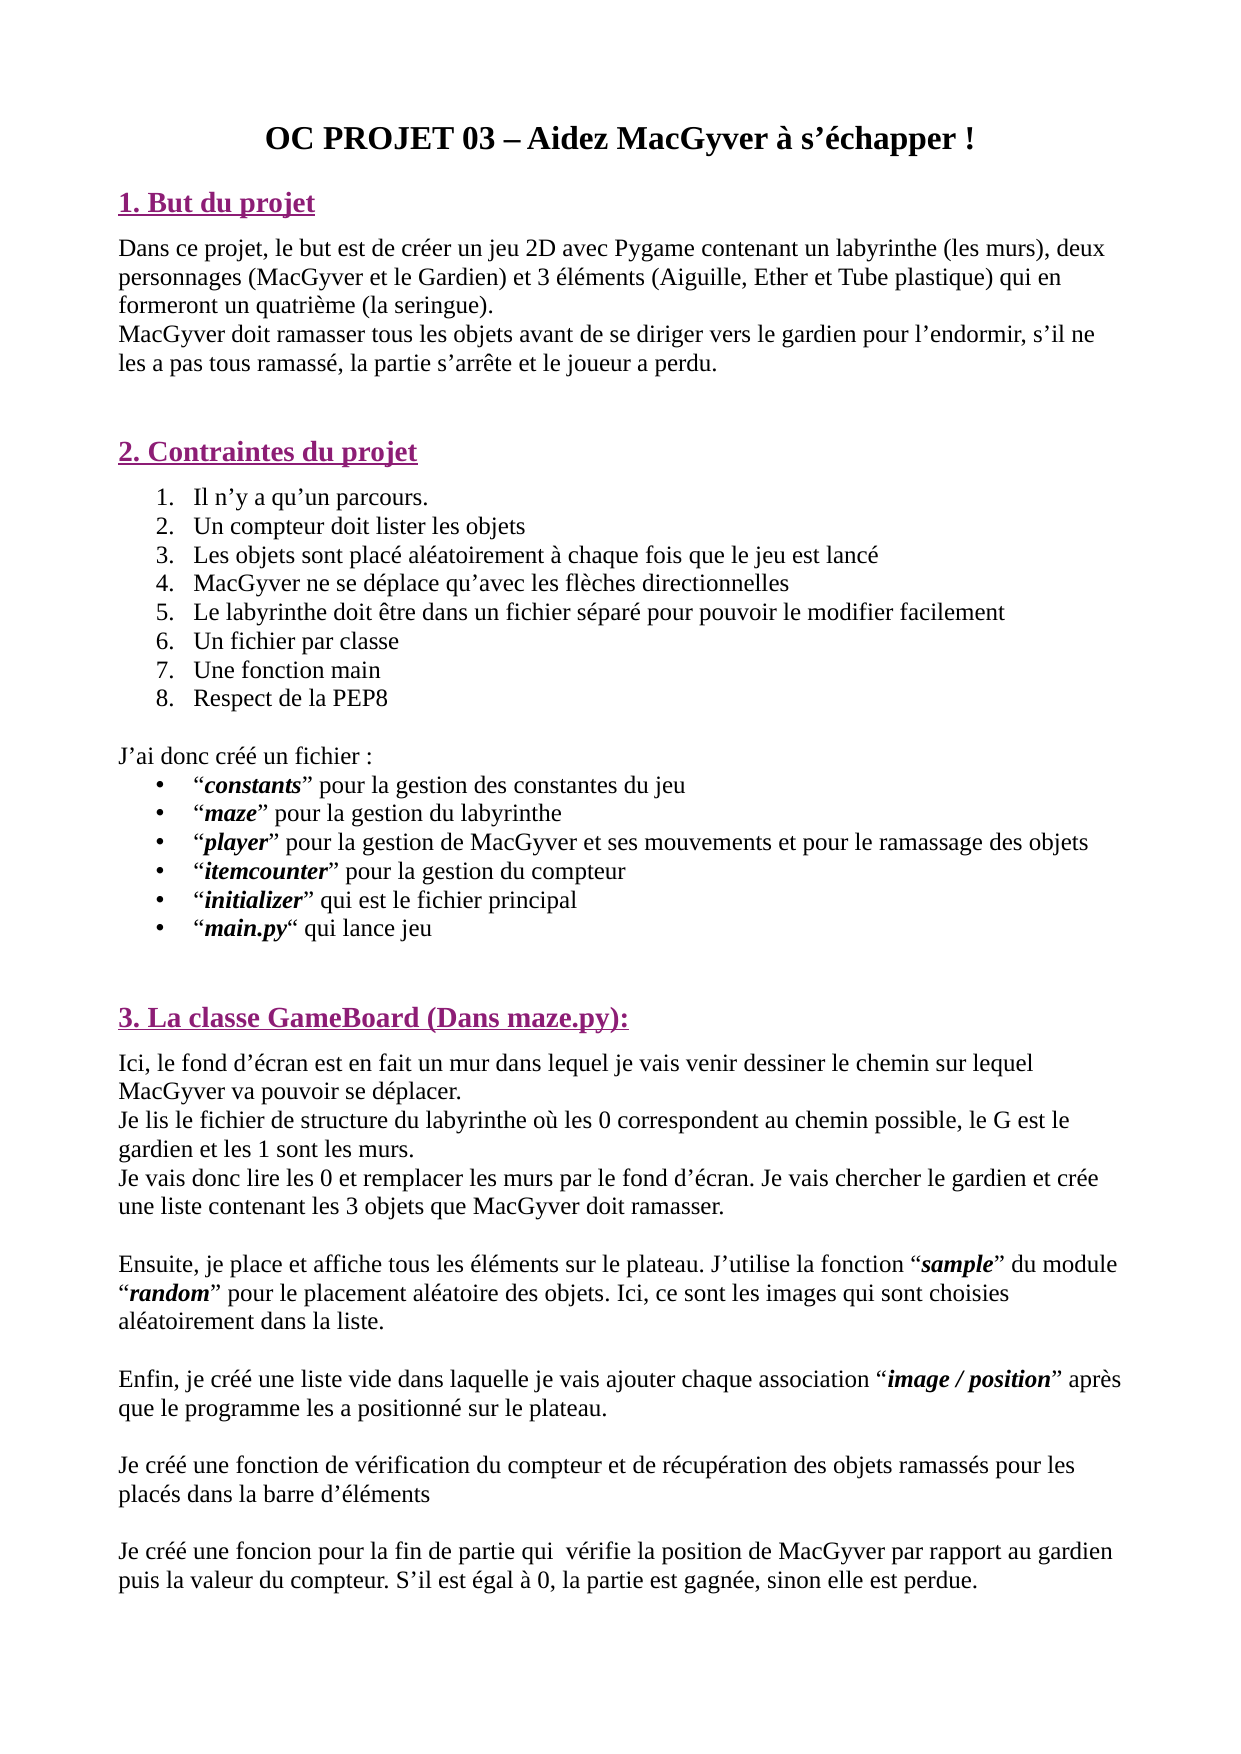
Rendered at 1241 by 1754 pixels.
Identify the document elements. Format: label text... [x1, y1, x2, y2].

text 2. Contraintes du projet [118, 434, 1122, 468]
text Ici, le fond d’écran est en fait un mur dans lequel je vais venir dessiner le chemin sur lequel MacGyver va pouvoir se déplacer. [118, 1048, 1122, 1105]
list “constants” pour la gestion des constantes du jeu [156, 770, 1122, 798]
text 3. La classe GameBoard (Dans maze.py): [118, 1000, 1122, 1033]
list Les objets sont placé aléatoirement à chaque fois que le jeu est lancé [156, 540, 1122, 568]
text J’ai donc créé un fichier : [118, 741, 1122, 770]
list “maze” pour la gestion du labyrinthe [156, 798, 1122, 827]
list Il n’y a qu’un parcours. [156, 482, 1122, 511]
list Respect de la PEP8 [156, 683, 1122, 712]
list Le labyrinthe doit être dans un fichier séparé pour pouvoir le modifier facilement [156, 597, 1122, 626]
text Dans ce projet, le but est de créer un jeu 2D avec Pygame contenant un labyrinthe (les murs), deux [118, 233, 1122, 262]
list MacGyver ne se déplace qu’avec les flèches directionnelles [156, 568, 1122, 597]
text 1. But du projet [118, 185, 1122, 219]
list “main.py“ qui lance jeu [156, 913, 1122, 942]
text Je vais donc lire les 0 et remplacer les murs par le fond d’écran. Je vais chercher le gardien et crée une liste contenant les 3 objets que MacGyver doit ramasser. [118, 1163, 1122, 1220]
list Une fonction main [156, 655, 1122, 683]
text Je lis le fichier de structure du labyrinthe où les 0 correspondent au chemin possible, le G est le gardien et les 1 sont les murs. [118, 1105, 1122, 1163]
text personnages (MacGyver et le Gardien) et 3 éléments (Aiguille, Ether et Tube plastique) qui en formeront un quatrième (la seringue). [118, 262, 1122, 319]
list “player” pour la gestion de MacGyver et ses mouvements et pour le ramassage des objets [156, 827, 1122, 856]
list “itemcounter” pour la gestion du compteur [156, 856, 1122, 885]
text Ensuite, je place et affiche tous les éléments sur le plateau. J’utilise la fonction “sample” du module “random” pour le placement aléatoire des objets. Ici, ce sont les images qui sont choisies aléatoirement dans la liste. [118, 1249, 1122, 1335]
text Je créé une fonction de vérification du compteur et de récupération des objets ramassés pour les placés dans la barre d’éléments [118, 1450, 1122, 1508]
text Je créé une foncion pour la fin de partie qui vérifie la position de MacGyver par rapport au gardien puis la valeur du compteur. S’il est égal à 0, la partie est gagnée, sinon elle est perdue. [118, 1536, 1122, 1594]
list Un fichier par classe [156, 626, 1122, 655]
list Un compteur doit lister les objets [156, 511, 1122, 540]
text MacGyver doit ramasser tous les objets avant de se diriger vers le gardien pour l’endormir, s’il ne les a pas tous ramassé, la partie s’arrête et le joueur a perdu. [118, 319, 1122, 377]
text OC PROJET 03 – Aidez MacGyver à s’échapper ! [118, 118, 1122, 156]
list “initializer” qui est le fichier principal [156, 885, 1122, 913]
text Enfin, je créé une liste vide dans laquelle je vais ajouter chaque association “image / position” après que le programme les a positionné sur le plateau. [118, 1364, 1122, 1421]
